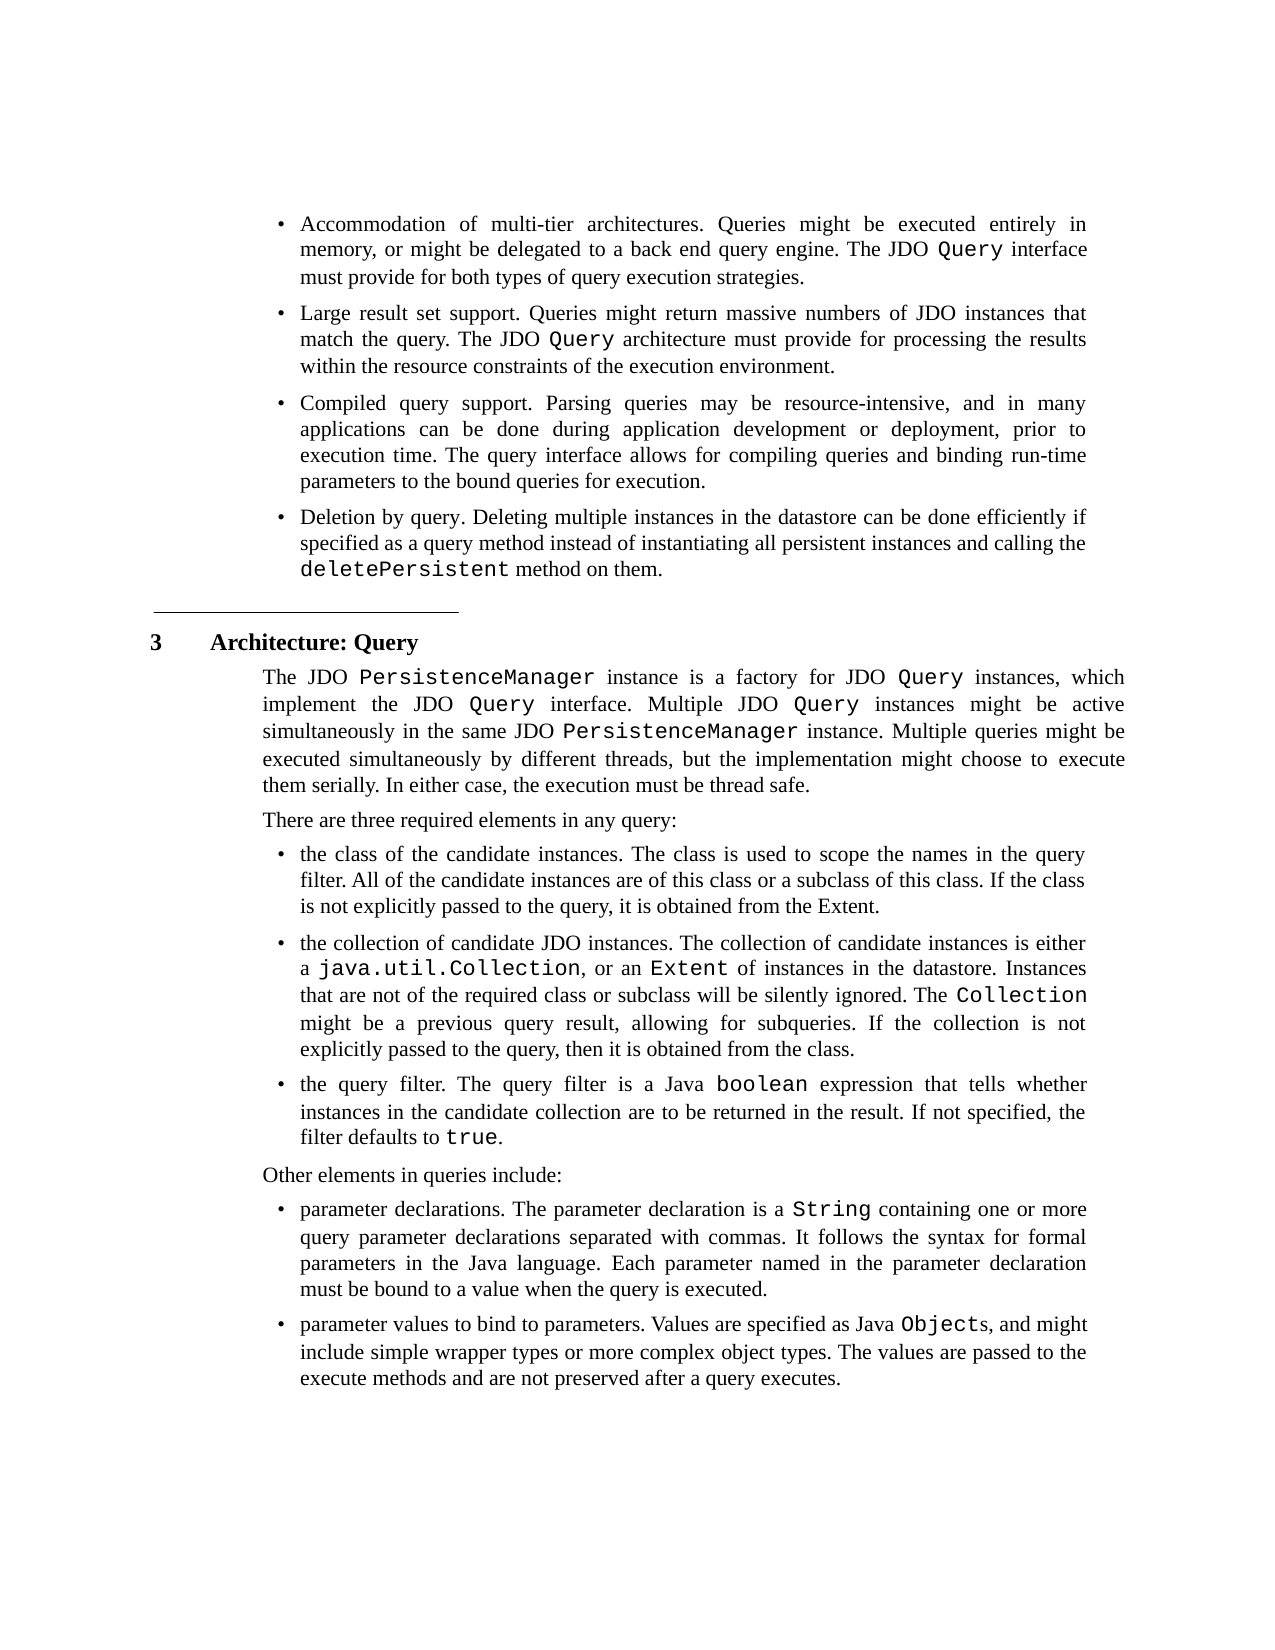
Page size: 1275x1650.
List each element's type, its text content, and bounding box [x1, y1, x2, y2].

text The JDO PersistenceManager instance is a factory for JDO Query instances, which implement the JDO Query interface. A14.3-1 [Multiple JDO Query instances might be active simultaneously in the same JDO PersistenceManager instance.] A14.3-2 [Multiple queries might be executed simultaneously by different threads, but the implementation might choose to execute them serially. In either case, the execution must be thread safe.] [262, 664, 1125, 797]
text • parameter declarations. The parameter declaration is a String containing one or more query parameter declarations separated with commas. It follows the syntax for formal parameters in the Java language. A14.3-3 [Each parameter named in the parameter declaration must be bound to a value when the query is executed.] [277, 1196, 1087, 1301]
text • the query filter. The query filter is a Java boolean expression that tells whether instances in the candidate collection are to be returned in the result. If not specified, the filter defaults to true. [277, 1071, 1087, 1151]
text • the class of the candidate instances. The class is used to scope the names in the query filter. All of the candidate instances are of this class or a subclass of this class. If the class is not explicitly passed to the query, it is obtained from the Extent. [277, 840, 1087, 918]
subtitle Architecture: Query [150, 628, 1125, 656]
text • Accommodation of multi-tier architectures. Queries might be executed entirely in memory, or might be delegated to a back end query engine. The JDO Query interface must provide for both types of query execution strategies. [277, 210, 1087, 289]
text • Large result set support. Queries might return massive numbers of JDO instances that match the query. The JDO Query architecture must provide for processing the results within the resource constraints of the execution environment. [277, 299, 1087, 378]
text • Deletion by query. Deleting multiple instances in the datastore can be done efficiently if specified as a query method instead of instantiating all persistent instances and calling the deletePersistent method on them. [277, 503, 1087, 583]
text Other elements in queries include: [262, 1162, 1125, 1188]
text There are three required elements in any query: [262, 806, 1125, 832]
text • the collection of candidate JDO instances. The collection of candidate instances is either a java.util.Collection, or an Extent of instances in the datastore. Instances that are not of the required class or subclass will be silently ignored. The Collection might be a previous query result, allowing for subqueries. If the collection is not explicitly passed to the query, then it is obtained from the class. [277, 929, 1087, 1061]
text • Compiled query support. Parsing queries may be resource-intensive, and in many applications can be done during application development or deployment, prior to execution time. The query interface allows for compiling queries and binding run-time parameters to the bound queries for execution. [277, 389, 1087, 493]
text • parameter values to bind to parameters. Values are specified as Java Objects, and might include simple wrapper types or more complex object types. The values are passed to the execute methods and are not preserved after a query executes. [277, 1311, 1087, 1391]
